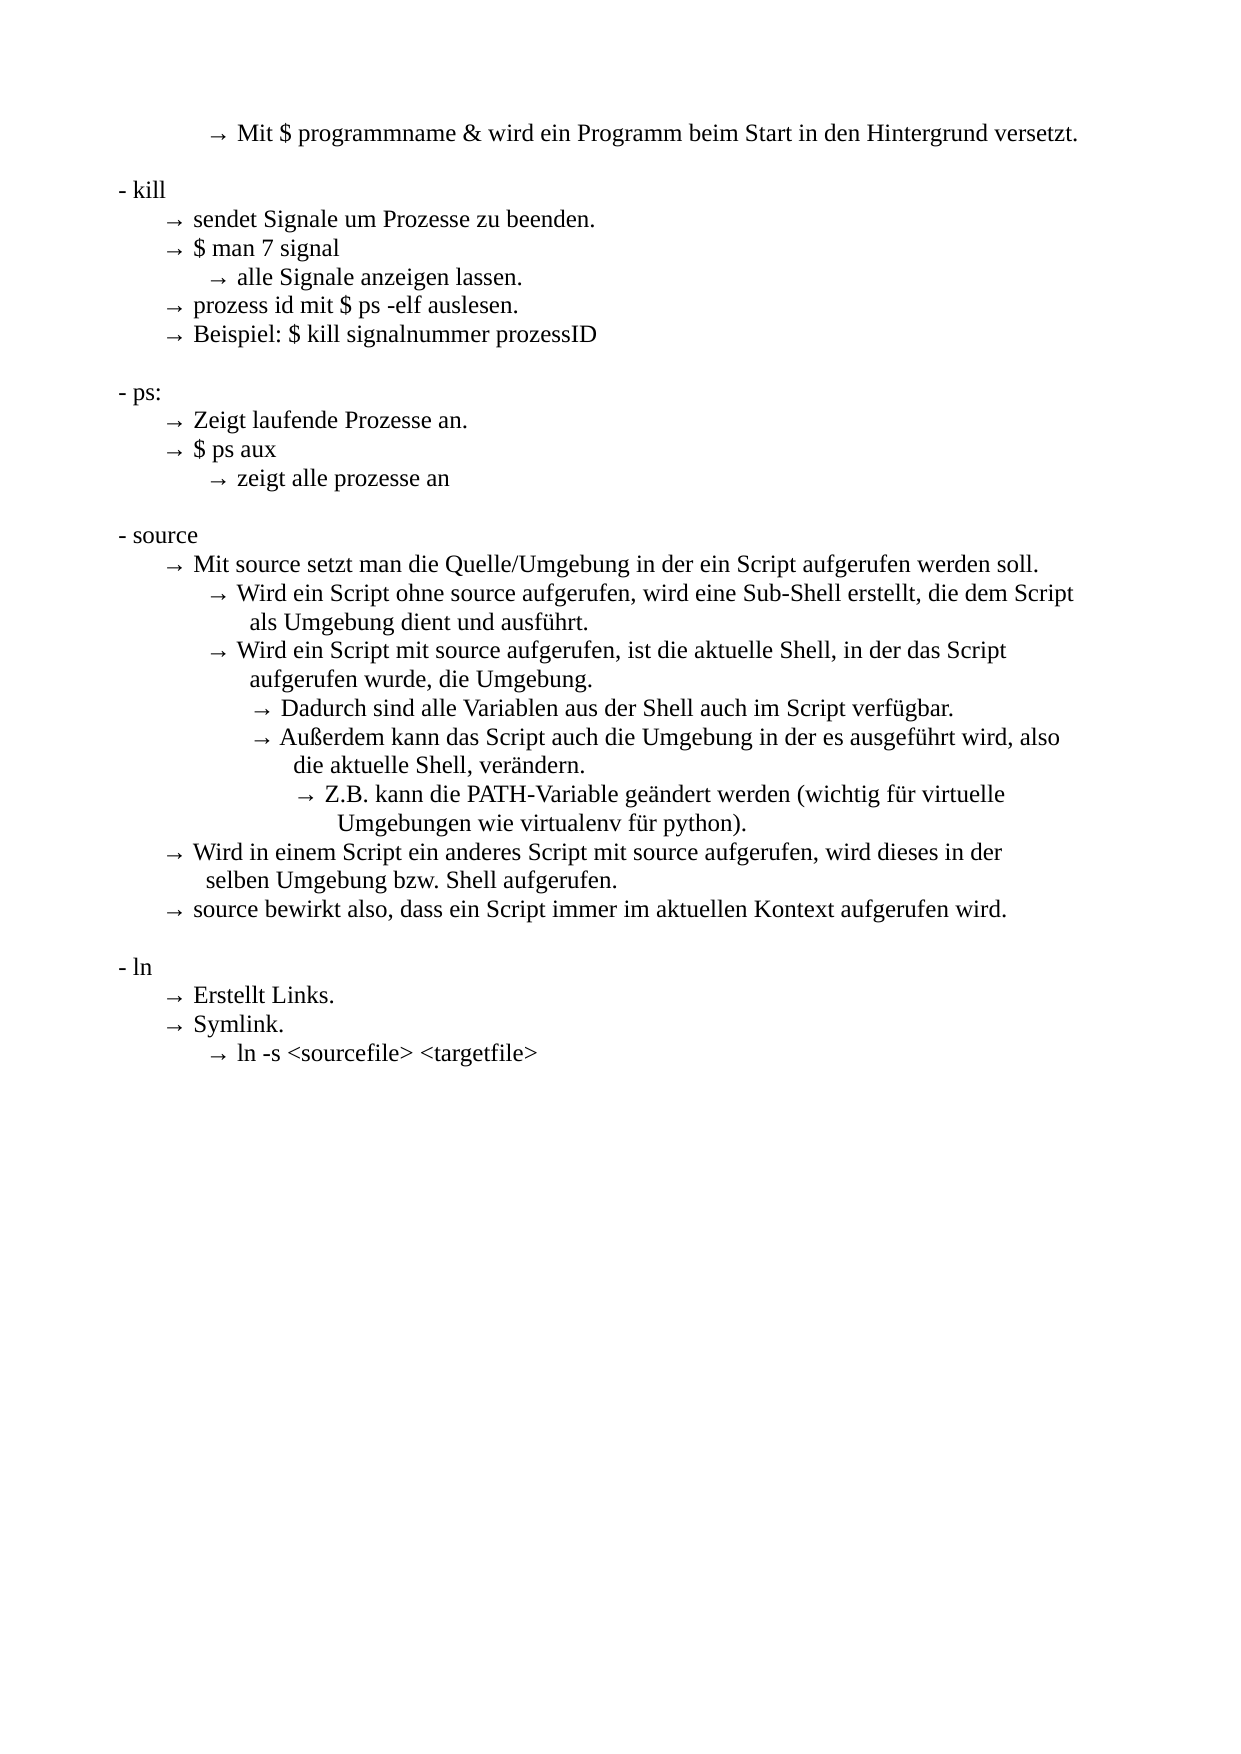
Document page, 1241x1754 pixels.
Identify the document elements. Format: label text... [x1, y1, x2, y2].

text → Zeigt laufende Prozesse an. [118, 406, 1122, 434]
text → prozess id mit $ ps -elf auslesen. [118, 291, 1122, 319]
text selben Umgebung bzw. Shell aufgerufen. [118, 866, 1122, 894]
text → Wird ein Script mit source aufgerufen, ist die aktuelle Shell, in der das Script [118, 636, 1122, 664]
text → Wird in einem Script ein anderes Script mit source aufgerufen, wird dieses in der [118, 837, 1122, 866]
text als Umgebung dient und ausführt. [118, 607, 1122, 636]
text → Außerdem kann das Script auch die Umgebung in der es ausgeführt wird, also [118, 722, 1122, 751]
text → source bewirkt also, dass ein Script immer im aktuellen Kontext aufgerufen wird. [118, 894, 1122, 923]
text → Beispiel: $ kill signalnummer prozessID [118, 319, 1122, 348]
text → Z.B. kann die PATH-Variable geändert werden (wichtig für virtuelle [118, 779, 1122, 808]
text → Mit source setzt man die Quelle/Umgebung in der ein Script aufgerufen werden soll. [118, 549, 1122, 578]
text → sendet Signale um Prozesse zu beenden. [118, 204, 1122, 233]
text → Wird ein Script ohne source aufgerufen, wird eine Sub-Shell erstellt, die dem Script [118, 578, 1122, 607]
text die aktuelle Shell, verändern. [118, 751, 1122, 779]
text Umgebungen wie virtualenv für python). [118, 808, 1122, 837]
text → Mit $ programmname & wird ein Programm beim Start in den Hintergrund versetzt. [118, 118, 1122, 147]
text → alle Signale anzeigen lassen. [118, 262, 1122, 291]
text - kill [118, 176, 1122, 204]
text → $ man 7 signal [118, 233, 1122, 262]
text - ln [118, 952, 1122, 981]
text - ps: [118, 377, 1122, 406]
text → Symlink. [118, 1009, 1122, 1038]
text - source [118, 521, 1122, 549]
text aufgerufen wurde, die Umgebung. [118, 664, 1122, 693]
text → Erstellt Links. [118, 981, 1122, 1009]
text → ln -s <sourcefile> <targetfile> [118, 1038, 1122, 1067]
text → Dadurch sind alle Variablen aus der Shell auch im Script verfügbar. [118, 693, 1122, 722]
text → $ ps aux [118, 434, 1122, 463]
text → zeigt alle prozesse an [118, 463, 1122, 492]
